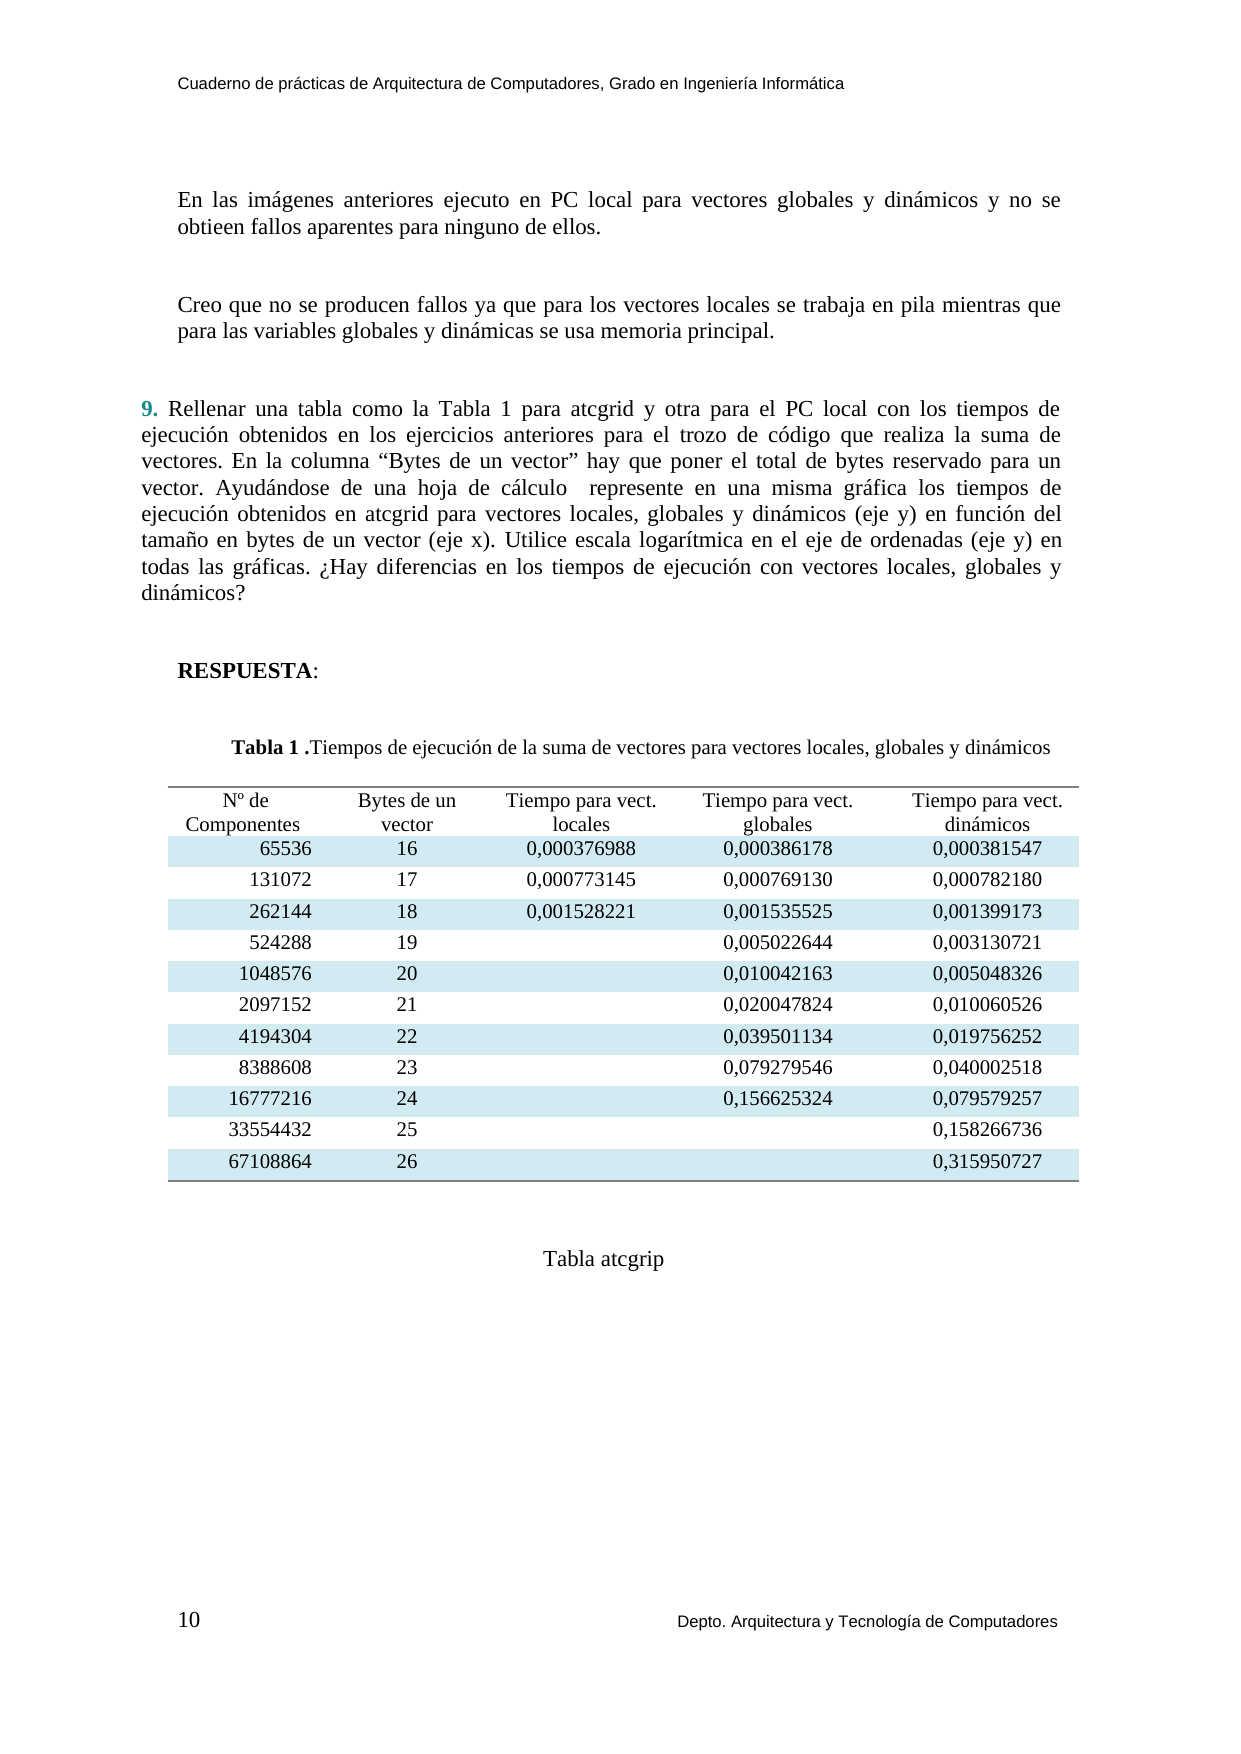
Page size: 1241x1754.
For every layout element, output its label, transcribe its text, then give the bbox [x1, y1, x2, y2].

table_cell 25 [323, 1118, 491, 1149]
table_cell 2097152 [168, 993, 323, 1024]
table_header Bytes de un vector [323, 788, 491, 836]
table_cell 16777216 [168, 1086, 323, 1117]
table_cell 20 [323, 961, 491, 992]
table_cell 26 [323, 1149, 491, 1180]
table_cell [491, 1149, 671, 1180]
table_header Nº de Componentes [168, 788, 323, 836]
list En las imágenes anteriores ejecuto en PC local para vectores globales y dinámicos y no se obtieen fallos aparentes para ninguno de ellos. [177, 187, 1063, 239]
table_cell 0,000782180 [884, 868, 1079, 899]
table_cell 17 [323, 868, 491, 899]
table_cell 0,005048326 [884, 961, 1079, 992]
table_cell 0,020047824 [671, 993, 884, 1024]
table_cell 0,158266736 [884, 1118, 1079, 1149]
table_cell 0,079279546 [671, 1055, 884, 1086]
table_cell 0,040002518 [884, 1055, 1079, 1086]
table_cell 4194304 [168, 1024, 323, 1055]
table_cell 65536 [168, 836, 323, 867]
table_cell 0,001535525 [671, 899, 884, 930]
table_cell 16 [323, 836, 491, 867]
table_cell 0,079579257 [884, 1086, 1079, 1117]
table_cell 262144 [168, 899, 323, 930]
table_cell 24 [323, 1086, 491, 1117]
table_header Tiempo para vect. locales [491, 788, 671, 836]
table_cell 19 [323, 930, 491, 961]
table_cell 0,000769130 [671, 868, 884, 899]
table_cell 0,010042163 [671, 961, 884, 992]
table_cell 21 [323, 993, 491, 1024]
table_cell 18 [323, 899, 491, 930]
table_header Tiempo para vect. dinámicos [884, 788, 1079, 836]
table_cell 22 [323, 1024, 491, 1055]
table_cell 0,000376988 [491, 836, 671, 867]
table_cell [491, 1055, 671, 1086]
table_cell [491, 1024, 671, 1055]
table_cell [491, 1118, 671, 1149]
table_cell 0,156625324 [671, 1086, 884, 1117]
table_cell 0,000386178 [671, 836, 884, 867]
table_cell 0,000773145 [491, 868, 671, 899]
table_cell [491, 1086, 671, 1117]
table_cell 0,019756252 [884, 1024, 1079, 1055]
table_cell 33554432 [168, 1118, 323, 1149]
table_cell 0,010060526 [884, 993, 1079, 1024]
table_cell 131072 [168, 868, 323, 899]
table_header Tiempo para vect. globales [671, 788, 884, 836]
table_cell 23 [323, 1055, 491, 1086]
table_cell 1048576 [168, 961, 323, 992]
list 9. Rellenar una tabla como la Tabla 1 para atcgrid y otra para el PC local con los tiempos de ejecución obtenidos en los ejercicios anteriores para el trozo de código que realiza la suma de vectores. En la columna “Bytes de un vector” hay que poner el total de bytes reservado para un vector. Ayudándose de una hoja de cálculo represente en una misma gráfica los tiempos de ejecución obtenidos en atcgrid para vectores locales, globales y dinámicos (eje y) en función del tamaño en bytes de un vector (eje x). Utilice escala logarítmica en el eje de ordenadas (eje y) en todas las gráficas. ¿Hay diferencias en los tiempos de ejecución con vectores locales, globales y dinámicos? [103, 395, 1063, 606]
table_cell 0,315950727 [884, 1149, 1079, 1180]
table_cell 0,005022644 [671, 930, 884, 961]
table_cell [671, 1149, 884, 1180]
table_cell 0,000381547 [884, 836, 1079, 867]
table_cell 0,039501134 [671, 1024, 884, 1055]
table_cell 8388608 [168, 1055, 323, 1086]
list Creo que no se producen fallos ya que para los vectores locales se trabaja en pila mientras que para las variables globales y dinámicas se usa memoria principal. [177, 291, 1063, 343]
table_cell [671, 1118, 884, 1149]
list RESPUESTA: [177, 657, 1063, 683]
table_cell 0,003130721 [884, 930, 1079, 961]
table_cell [491, 930, 671, 961]
table_header Tiempos de ejecución de la suma de vectores para vectores locales, globales y dinámicos [145, 710, 1091, 759]
table_cell 67108864 [168, 1149, 323, 1180]
table_cell 0,001399173 [884, 899, 1079, 930]
table_cell [145, 759, 1091, 797]
table_cell 524288 [168, 930, 323, 961]
table_cell 0,001528221 [491, 899, 671, 930]
table_cell [491, 961, 671, 992]
table_cell [491, 993, 671, 1024]
text Tabla atcgrip [144, 1246, 1063, 1272]
